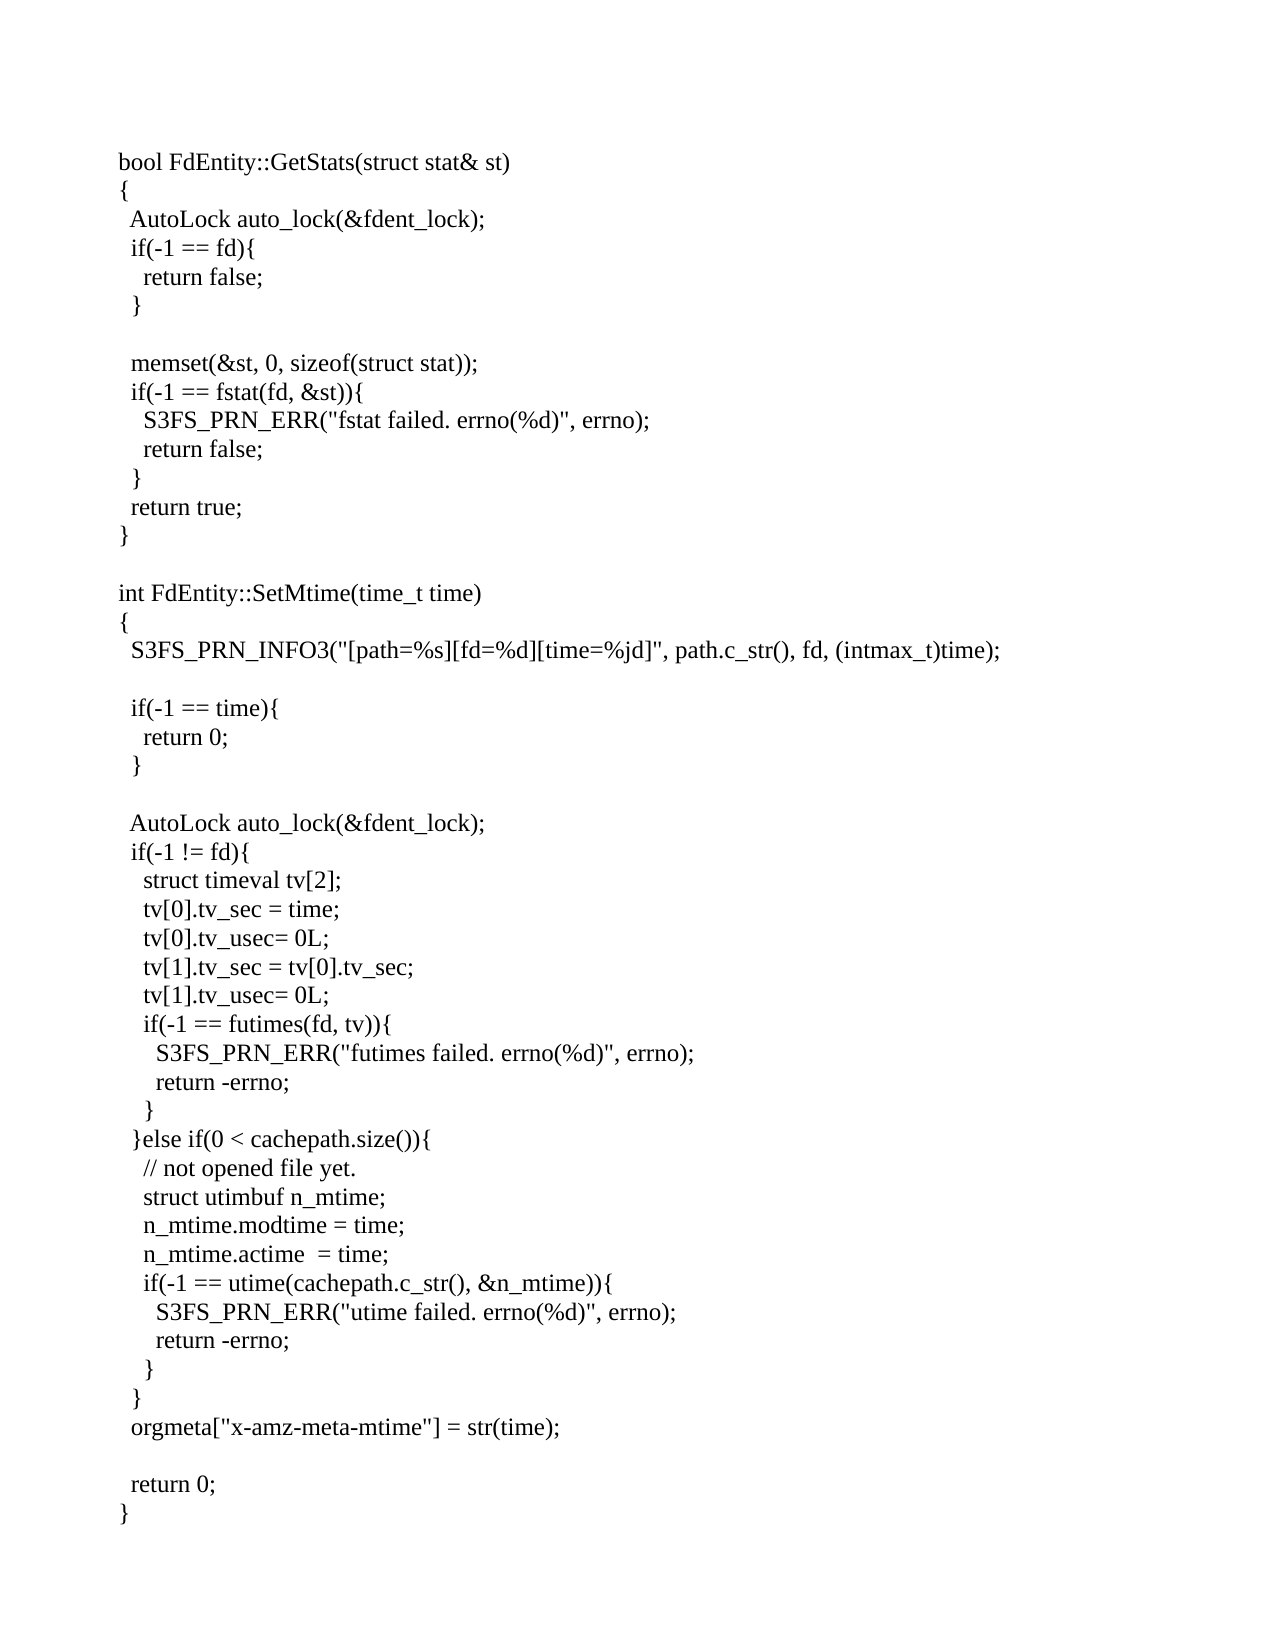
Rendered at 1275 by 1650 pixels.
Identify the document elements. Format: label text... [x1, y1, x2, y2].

text } [118, 521, 1157, 549]
text if(-1 == utime(cachepath.c_str(), &n_mtime)){ [118, 1268, 1157, 1297]
text n_mtime.actime = time; [118, 1239, 1157, 1268]
text return 0; [118, 1469, 1157, 1498]
text { [118, 607, 1157, 636]
text orgmeta["x-amz-meta-mtime"] = str(time); [118, 1412, 1157, 1441]
text return 0; [118, 722, 1157, 751]
text S3FS_PRN_ERR("futimes failed. errno(%d)", errno); [118, 1038, 1157, 1067]
text memset(&st, 0, sizeof(struct stat)); [118, 348, 1157, 377]
text S3FS_PRN_ERR("utime failed. errno(%d)", errno); [118, 1297, 1157, 1326]
text n_mtime.modtime = time; [118, 1211, 1157, 1239]
text if(-1 == futimes(fd, tv)){ [118, 1009, 1157, 1038]
text int FdEntity::SetMtime(time_t time) [118, 578, 1157, 607]
text }else if(0 < cachepath.size()){ [118, 1124, 1157, 1153]
text struct timeval tv[2]; [118, 866, 1157, 894]
text struct utimbuf n_mtime; [118, 1182, 1157, 1211]
text } [118, 463, 1157, 492]
text return -errno; [118, 1067, 1157, 1096]
text S3FS_PRN_ERR("fstat failed. errno(%d)", errno); [118, 406, 1157, 434]
text } [118, 1354, 1157, 1383]
text } [118, 751, 1157, 779]
text return -errno; [118, 1326, 1157, 1354]
text bool FdEntity::GetStats(struct stat& st) [118, 147, 1157, 176]
text return false; [118, 434, 1157, 463]
text tv[1].tv_usec= 0L; [118, 981, 1157, 1009]
text tv[0].tv_sec = time; [118, 894, 1157, 923]
text { [118, 176, 1157, 204]
text if(-1 == fd){ [118, 233, 1157, 262]
text } [118, 1498, 1157, 1527]
text tv[1].tv_sec = tv[0].tv_sec; [118, 952, 1157, 981]
text return true; [118, 492, 1157, 521]
text } [118, 291, 1157, 319]
text // not opened file yet. [118, 1153, 1157, 1182]
text if(-1 == time){ [118, 693, 1157, 722]
text if(-1 != fd){ [118, 837, 1157, 866]
text AutoLock auto_lock(&fdent_lock); [118, 204, 1157, 233]
text } [118, 1383, 1157, 1412]
text return false; [118, 262, 1157, 291]
text AutoLock auto_lock(&fdent_lock); [118, 808, 1157, 837]
text S3FS_PRN_INFO3("[path=%s][fd=%d][time=%jd]", path.c_str(), fd, (intmax_t)time); [118, 636, 1157, 664]
text } [118, 1096, 1157, 1124]
text tv[0].tv_usec= 0L; [118, 923, 1157, 952]
text if(-1 == fstat(fd, &st)){ [118, 377, 1157, 406]
